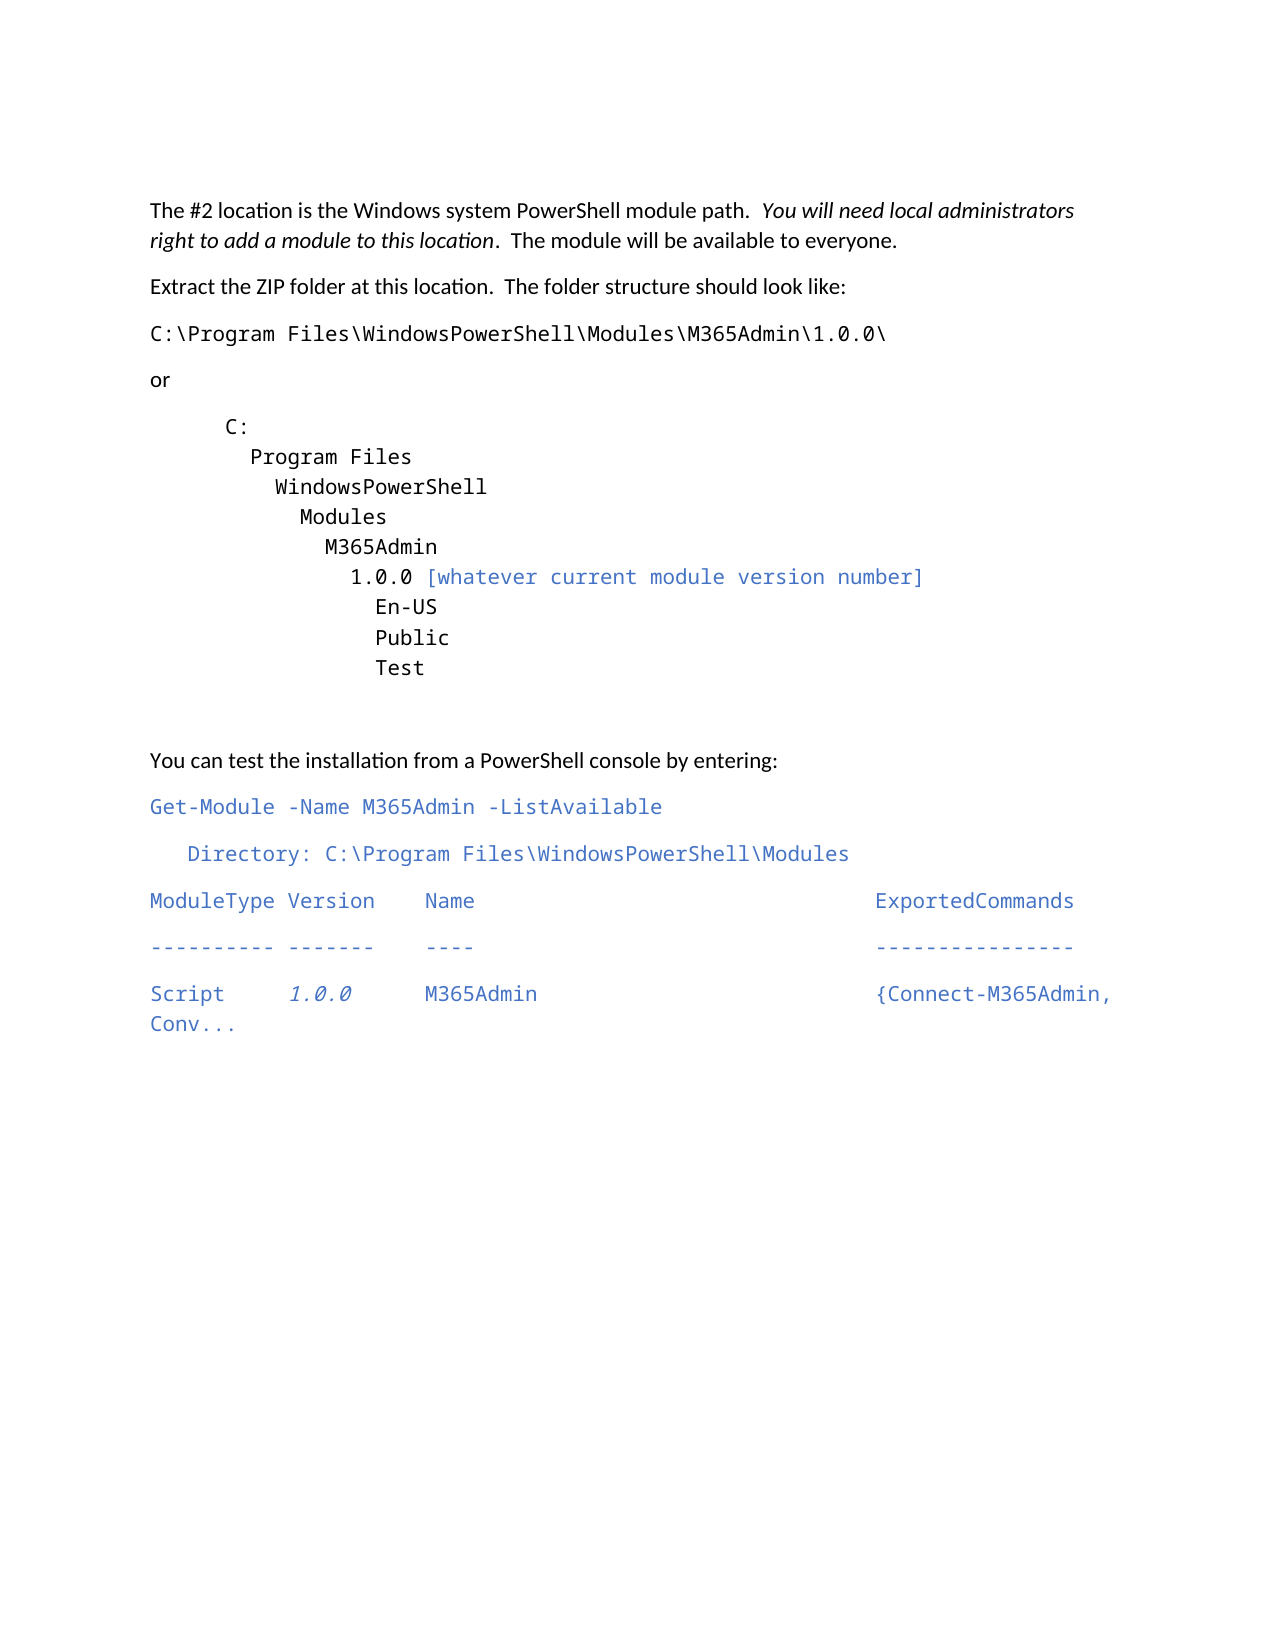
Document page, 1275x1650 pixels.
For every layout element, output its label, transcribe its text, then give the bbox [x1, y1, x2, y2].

text Directory: C:\Program Files\WindowsPowerShell\Modules [150, 839, 1125, 867]
text C:\Program Files\WindowsPowerShell\Modules\M365Admin\1.0.0\ [150, 319, 1125, 347]
list C: [225, 412, 1125, 440]
list M365Admin [225, 532, 1125, 561]
text ---------- ------- ---- ---------------- [150, 932, 1125, 961]
text Script 1.0.0 M365Admin {Connect-M365Admin, Conv... [150, 979, 1125, 1038]
list En-US [225, 592, 1125, 621]
text ModuleType Version Name ExportedCommands [150, 886, 1125, 914]
list WindowsPowerShell [225, 472, 1125, 501]
text Extract the ZIP folder at this location. The folder structure should look like: [150, 272, 1125, 300]
list Modules [225, 502, 1125, 531]
text The #2 location is the Windows system PowerShell module path. You will need local administrators right to add a module to this location. The module will be available to everyone. [150, 196, 1125, 254]
text or [150, 366, 1125, 393]
list Test [225, 653, 1125, 681]
list 1.0.0 [whatever current module version number] [225, 562, 1125, 591]
list Public [225, 623, 1125, 651]
list Program Files [225, 442, 1125, 470]
text You can test the installation from a PowerShell console by entering: [150, 746, 1125, 774]
text Get-Module -Name M365Admin -ListAvailable [150, 792, 1125, 821]
